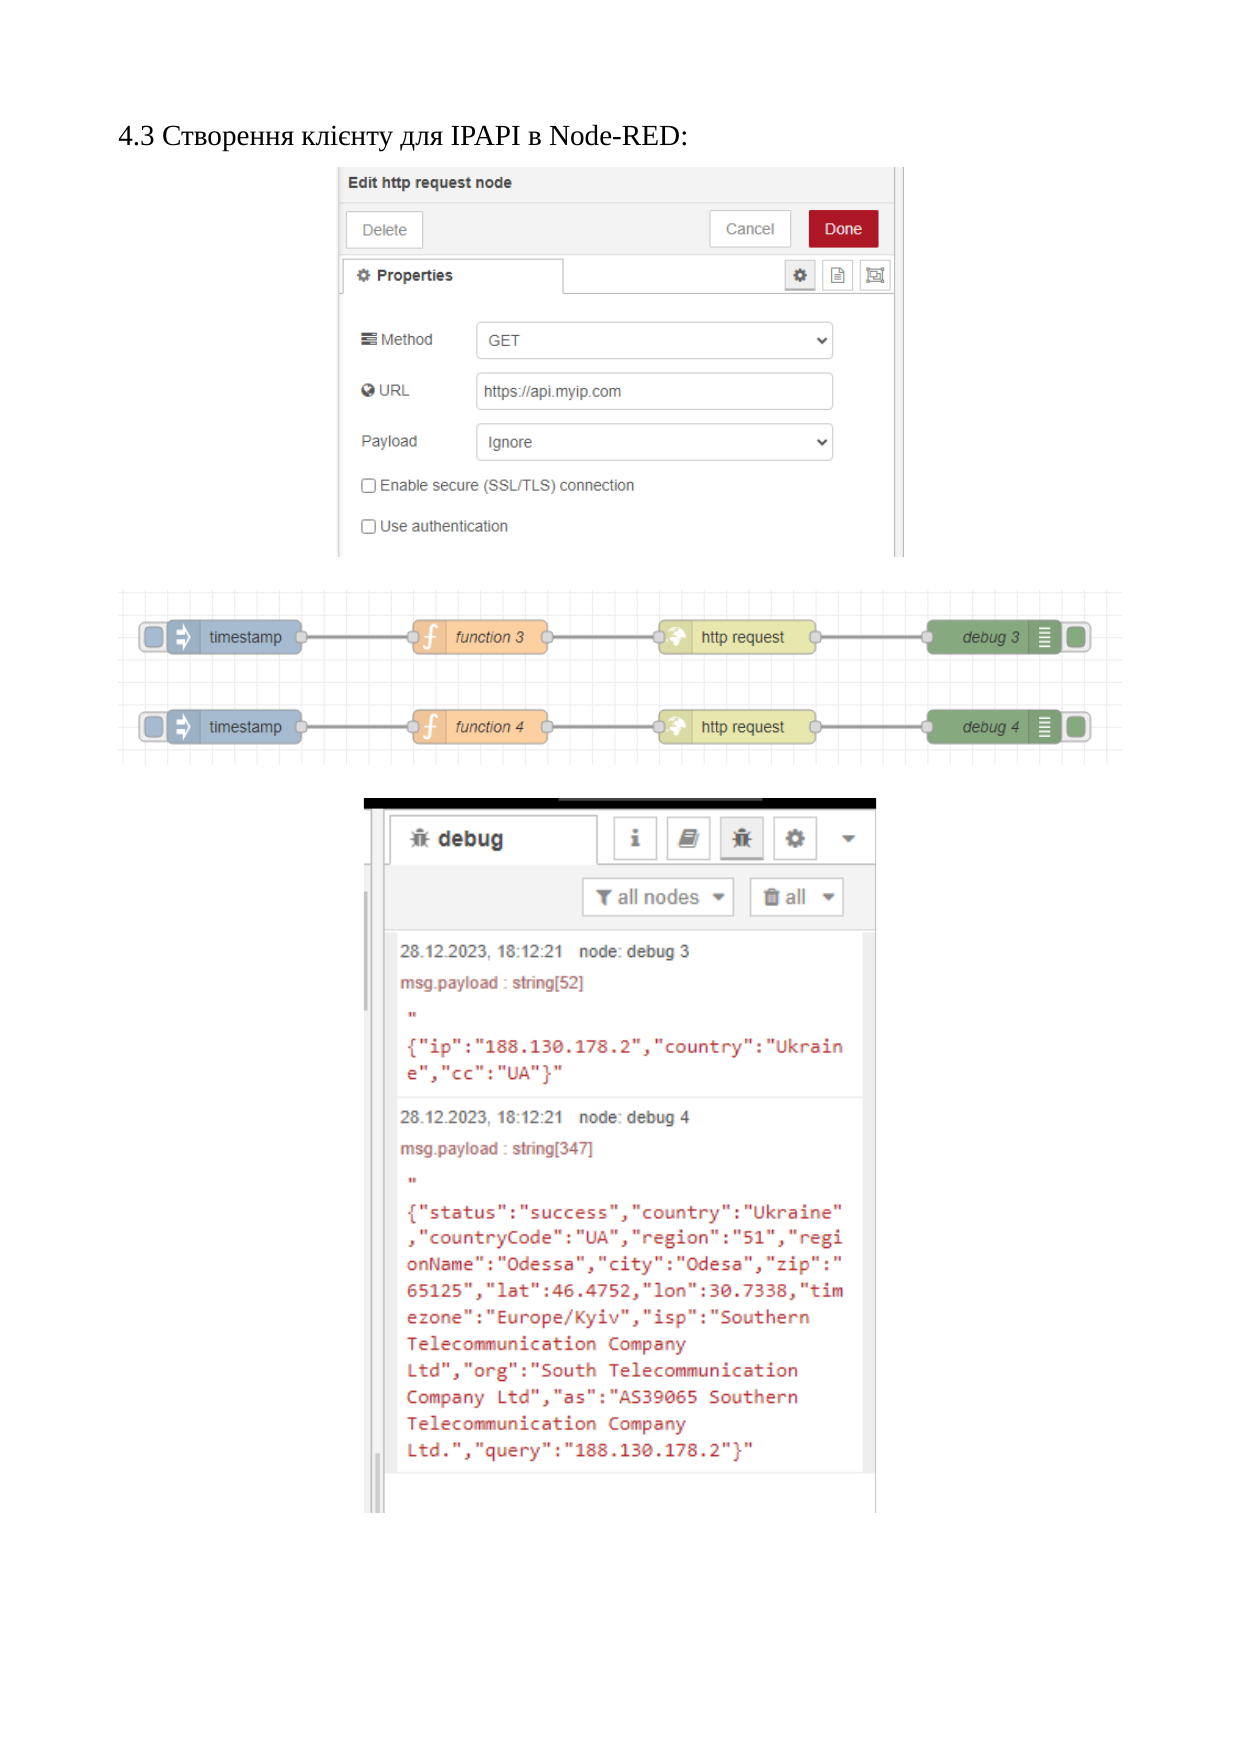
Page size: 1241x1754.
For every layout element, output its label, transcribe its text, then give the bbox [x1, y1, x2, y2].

picture [363, 798, 877, 1513]
picture [118, 590, 1123, 765]
text 4.3 Створення клієнту для IPAPI в Node-RED: [118, 118, 1122, 152]
picture [336, 167, 904, 557]
